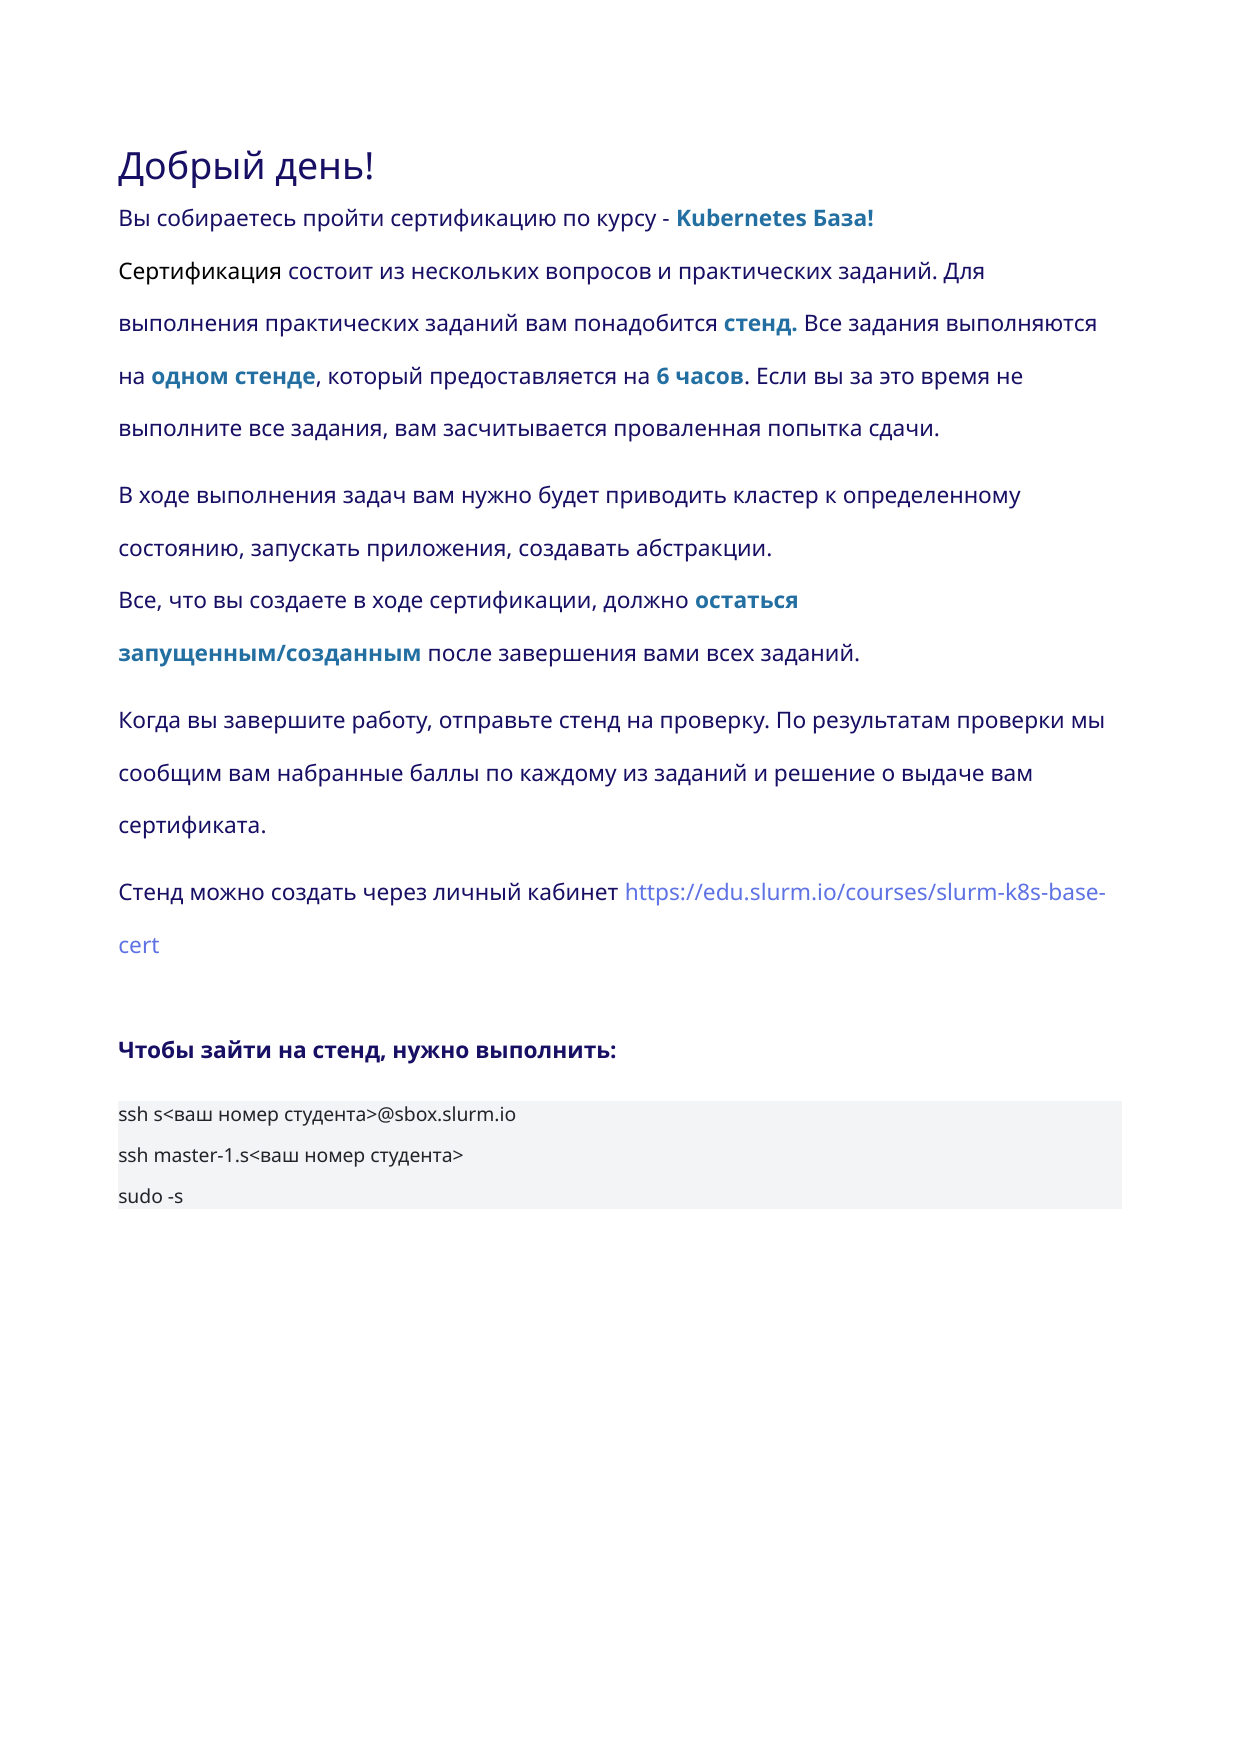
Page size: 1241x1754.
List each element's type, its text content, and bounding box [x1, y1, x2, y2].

text sudo -s [118, 1182, 1122, 1209]
subtitle Добрый день! [118, 139, 1122, 190]
text В ходе выполнения задач вам нужно будет приводить кластер к определенному состоянию, запускать приложения, создавать абстракции. Все, что вы создаете в ходе сертификации, должно остаться запущенным/созданным после завершения вами всех заданий. [118, 479, 1122, 668]
text ssh s<ваш номер студента>@sbox.slurm.io [118, 1101, 1122, 1127]
text Вы собираетесь пройти сертификацию по курсу - Kubernetes База! Сертификация состоит из нескольких вопросов и практических заданий. Для выполнения практических заданий вам понадобится стенд. Все задания выполняются на одном стенде, который предоставляется на 6 часов. Если вы за это время не выполните все задания, вам засчитывается проваленная попытка сдачи. [118, 202, 1122, 443]
text Стенд можно создать через личный кабинет https://edu.slurm.io/courses/slurm-k8s-base-cert Чтобы зайти на стенд, нужно выполнить: [118, 876, 1122, 1065]
text ssh master-1.s<ваш номер студента> [118, 1142, 1122, 1168]
text Когда вы завершите работу, отправьте стенд на проверку. По результатам проверки мы сообщим вам набранные баллы по каждому из заданий и решение о выдаче вам сертификата. [118, 704, 1122, 840]
